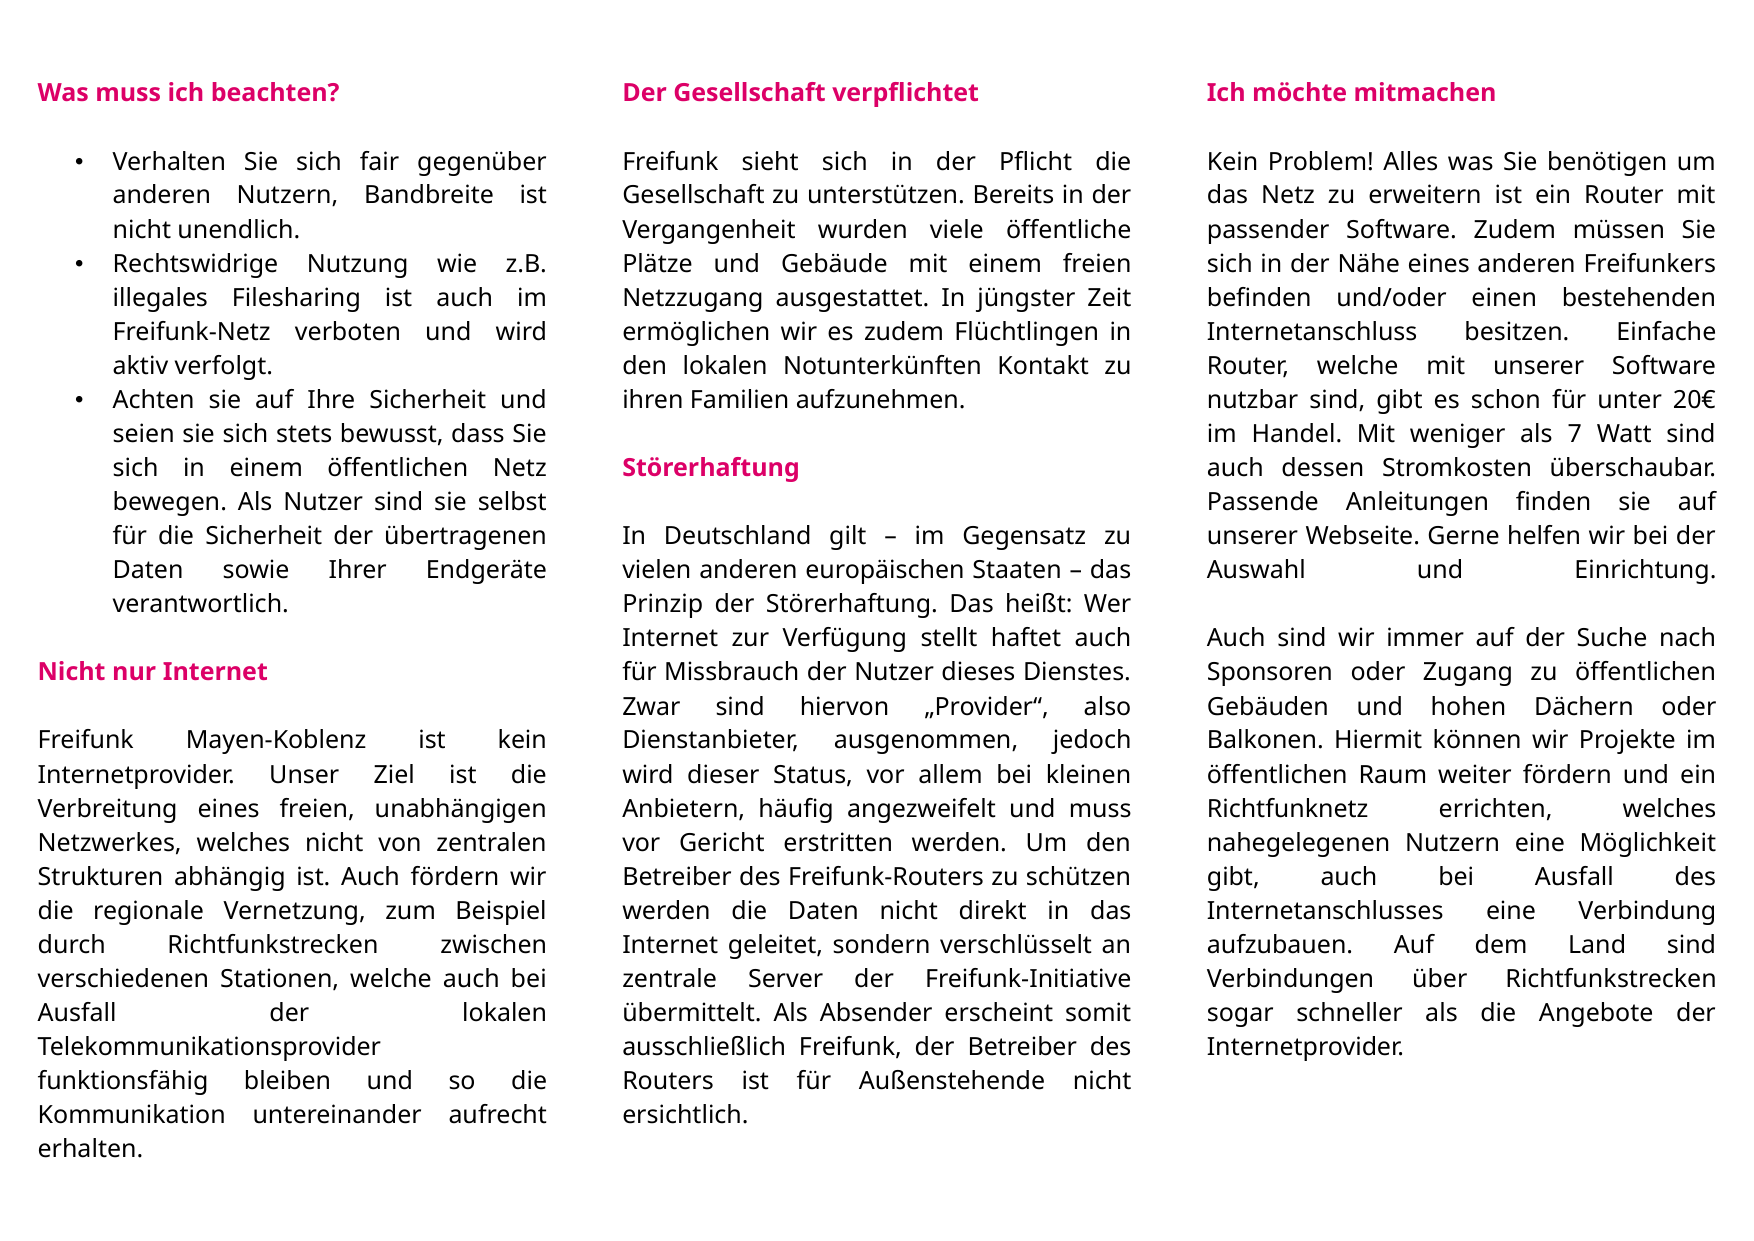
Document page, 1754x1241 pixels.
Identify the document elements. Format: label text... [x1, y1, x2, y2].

list Was muss ich beachten? [2, 75, 547, 109]
text Freifunk Mayen-Koblenz ist kein Internetprovider. Unser Ziel ist die Verbreitung eines freien, unabhängigen Netzwerkes, welches nicht von zentralen Strukturen abhängig ist. Auch fördern wir die regionale Vernetzung, zum Beispiel durch Richtfunkstrecken zwischen verschiedenen Stationen, welche auch bei Ausfall der lokalen Telekommunikationsprovider funktionsfähig bleiben und so die Kommunikation untereinander aufrecht erhalten. [37, 722, 547, 1165]
text In Deutschland gilt – im Gegensatz zu vielen anderen europäischen Staaten – das Prinzip der Störerhaftung. Das heißt: Wer Internet zur Verfügung stellt haftet auch für Missbrauch der Nutzer dieses Dienstes. Zwar sind hiervon „Provider“, also Dienstanbieter, ausgenommen, jedoch wird dieser Status, vor allem bei kleinen Anbietern, häufig angezweifelt und muss vor Gericht erstritten werden. Um den Betreiber des Freifunk-Routers zu schützen werden die Daten nicht direkt in das Internet geleitet, sondern verschlüsselt an zentrale Server der Freifunk-Initiative übermittelt. Als Absender erscheint somit ausschließlich Freifunk, der Betreiber des Routers ist für Außenstehende nicht ersichtlich. [622, 518, 1132, 1131]
text Störerhaftung [622, 450, 1132, 484]
text Freifunk sieht sich in der Pflicht die Gesellschaft zu unterstützen. Bereits in der Vergangenheit wurden viele öffentliche Plätze und Gebäude mit einem freien Netzzugang ausgestattet. In jüngster Zeit ermöglichen wir es zudem Flüchtlingen in den lokalen Notunterkünften Kontakt zu ihren Familien aufzunehmen. [622, 143, 1132, 416]
list Achten sie auf Ihre Sicherheit und seien sie sich stets bewusst, dass Sie sich in einem öffentlichen Netz bewegen. Als Nutzer sind sie selbst für die Sicherheit der übertragenen Daten sowie Ihrer Endgeräte verantwortlich. [75, 382, 547, 620]
list Rechtswidrige Nutzung wie z.B. illegales Filesharing ist auch im Freifunk-Netz verboten und wird aktiv verfolgt. [75, 245, 547, 382]
text Ich möchte mitmachen [1207, 75, 1716, 109]
list Verhalten Sie sich fair gegenüber anderen Nutzern, Bandbreite ist nicht unendlich. [75, 143, 547, 245]
text Der Gesellschaft verpflichtet [622, 75, 1132, 109]
text Nicht nur Internet [37, 654, 547, 688]
text Kein Problem! Alles was Sie benötigen um das Netz zu erweitern ist ein Router mit passender Software. Zudem müssen Sie sich in der Nähe eines anderen Freifunkers befinden und/oder einen bestehenden Internetanschluss besitzen. Einfache Router, welche mit unserer Software nutzbar sind, gibt es schon für unter 20€ im Handel. Mit weniger als 7 Watt sind auch dessen Stromkosten überschaubar. Passende Anleitungen finden sie auf unserer Webseite. Gerne helfen wir bei der Auswahl und Einrichtung. Auch sind wir immer auf der Suche nach Sponsoren oder Zugang zu öffentlichen Gebäuden und hohen Dächern oder Balkonen. Hiermit können wir Projekte im öffentlichen Raum weiter fördern und ein Richtfunknetz errichten, welches nahegelegenen Nutzern eine Möglichkeit gibt, auch bei Ausfall des Internetanschlusses eine Verbindung aufzubauen. Auf dem Land sind Verbindungen über Richtfunk­strecken sogar schneller als die Angebote der Internetprovider. [1207, 143, 1716, 1063]
